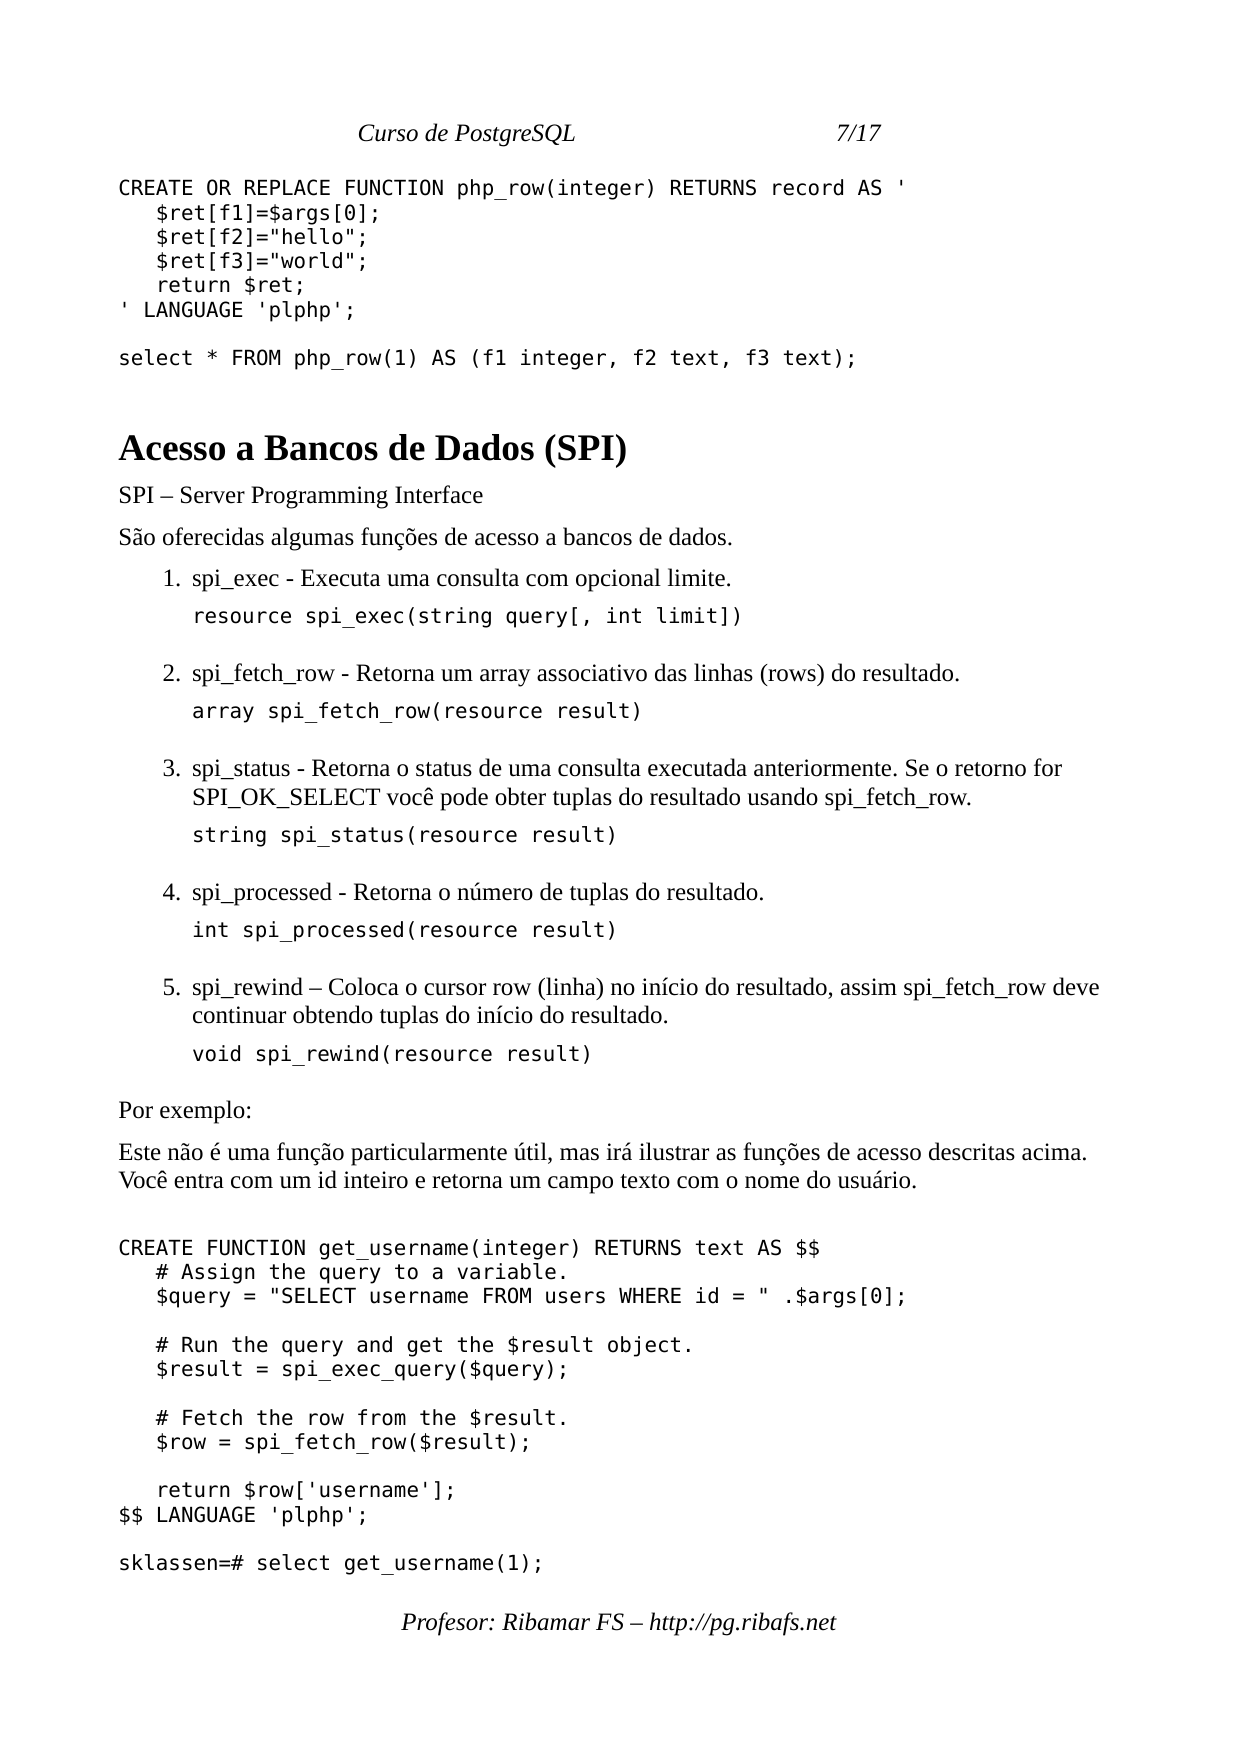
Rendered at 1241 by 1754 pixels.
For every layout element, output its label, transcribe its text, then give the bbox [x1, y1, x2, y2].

list spi_fetch_row - Retorna um array associativo das linhas (rows) do resultado. [162, 658, 1122, 687]
text $$ LANGUAGE 'plphp'; [118, 1503, 1122, 1527]
text # Fetch the row from the $result. [118, 1406, 1122, 1430]
text # Assign the query to a variable. [118, 1260, 1122, 1284]
text return $ret; [118, 273, 1122, 298]
text $query = "SELECT username FROM users WHERE id = " .$args[0]; [118, 1284, 1122, 1308]
text $ret[f3]="world"; [118, 249, 1122, 273]
text sklassen=# select get_username(1); [118, 1551, 1122, 1575]
text Por exemplo: [118, 1096, 1122, 1124]
list resource spi_exec(string query[, int limit]) [162, 604, 1122, 629]
list string spi_status(resource result) [162, 823, 1122, 847]
list spi_processed - Retorna o número de tuplas do resultado. [162, 877, 1122, 906]
text ' LANGUAGE 'plphp'; [118, 298, 1122, 322]
text select * FROM php_row(1) AS (f1 integer, f2 text, f3 text); [118, 346, 1122, 371]
text $row = spi_fetch_row($result); [118, 1430, 1122, 1454]
list array spi_fetch_row(resource result) [162, 699, 1122, 724]
list spi_exec - Executa uma consulta com opcional limite. [162, 563, 1122, 592]
list spi_status - Retorna o status de uma consulta executada anteriormente. Se o retorno for SPI_OK_SELECT você pode obter tuplas do resultado usando spi_fetch_row. [162, 753, 1122, 811]
list void spi_rewind(resource result) [162, 1042, 1122, 1066]
subtitle Acesso a Bancos de Dados (SPI) [118, 425, 1122, 468]
list spi_rewind – Coloca o cursor row (linha) no início do resultado, assim spi_fetch_row deve continuar obtendo tuplas do início do resultado. [162, 972, 1122, 1029]
text $ret[f1]=$args[0]; [118, 201, 1122, 225]
text return $row['username']; [118, 1478, 1122, 1503]
text CREATE FUNCTION get_username(integer) RETURNS text AS $$ [118, 1236, 1122, 1260]
list int spi_processed(resource result) [162, 918, 1122, 942]
text # Run the query and get the $result object. [118, 1333, 1122, 1357]
text SPI – Server Programming Interface [118, 481, 1122, 509]
text CREATE OR REPLACE FUNCTION php_row(integer) RETURNS record AS ' [118, 176, 1122, 201]
text São oferecidas algumas funções de acesso a bancos de dados. [118, 522, 1122, 551]
text $ret[f2]="hello"; [118, 225, 1122, 249]
text $result = spi_exec_query($query); [118, 1357, 1122, 1381]
text Este não é uma função particularmente útil, mas irá ilustrar as funções de acesso descritas acima. Você entra com um id inteiro e retorna um campo texto com o nome do usuário. [118, 1137, 1122, 1223]
